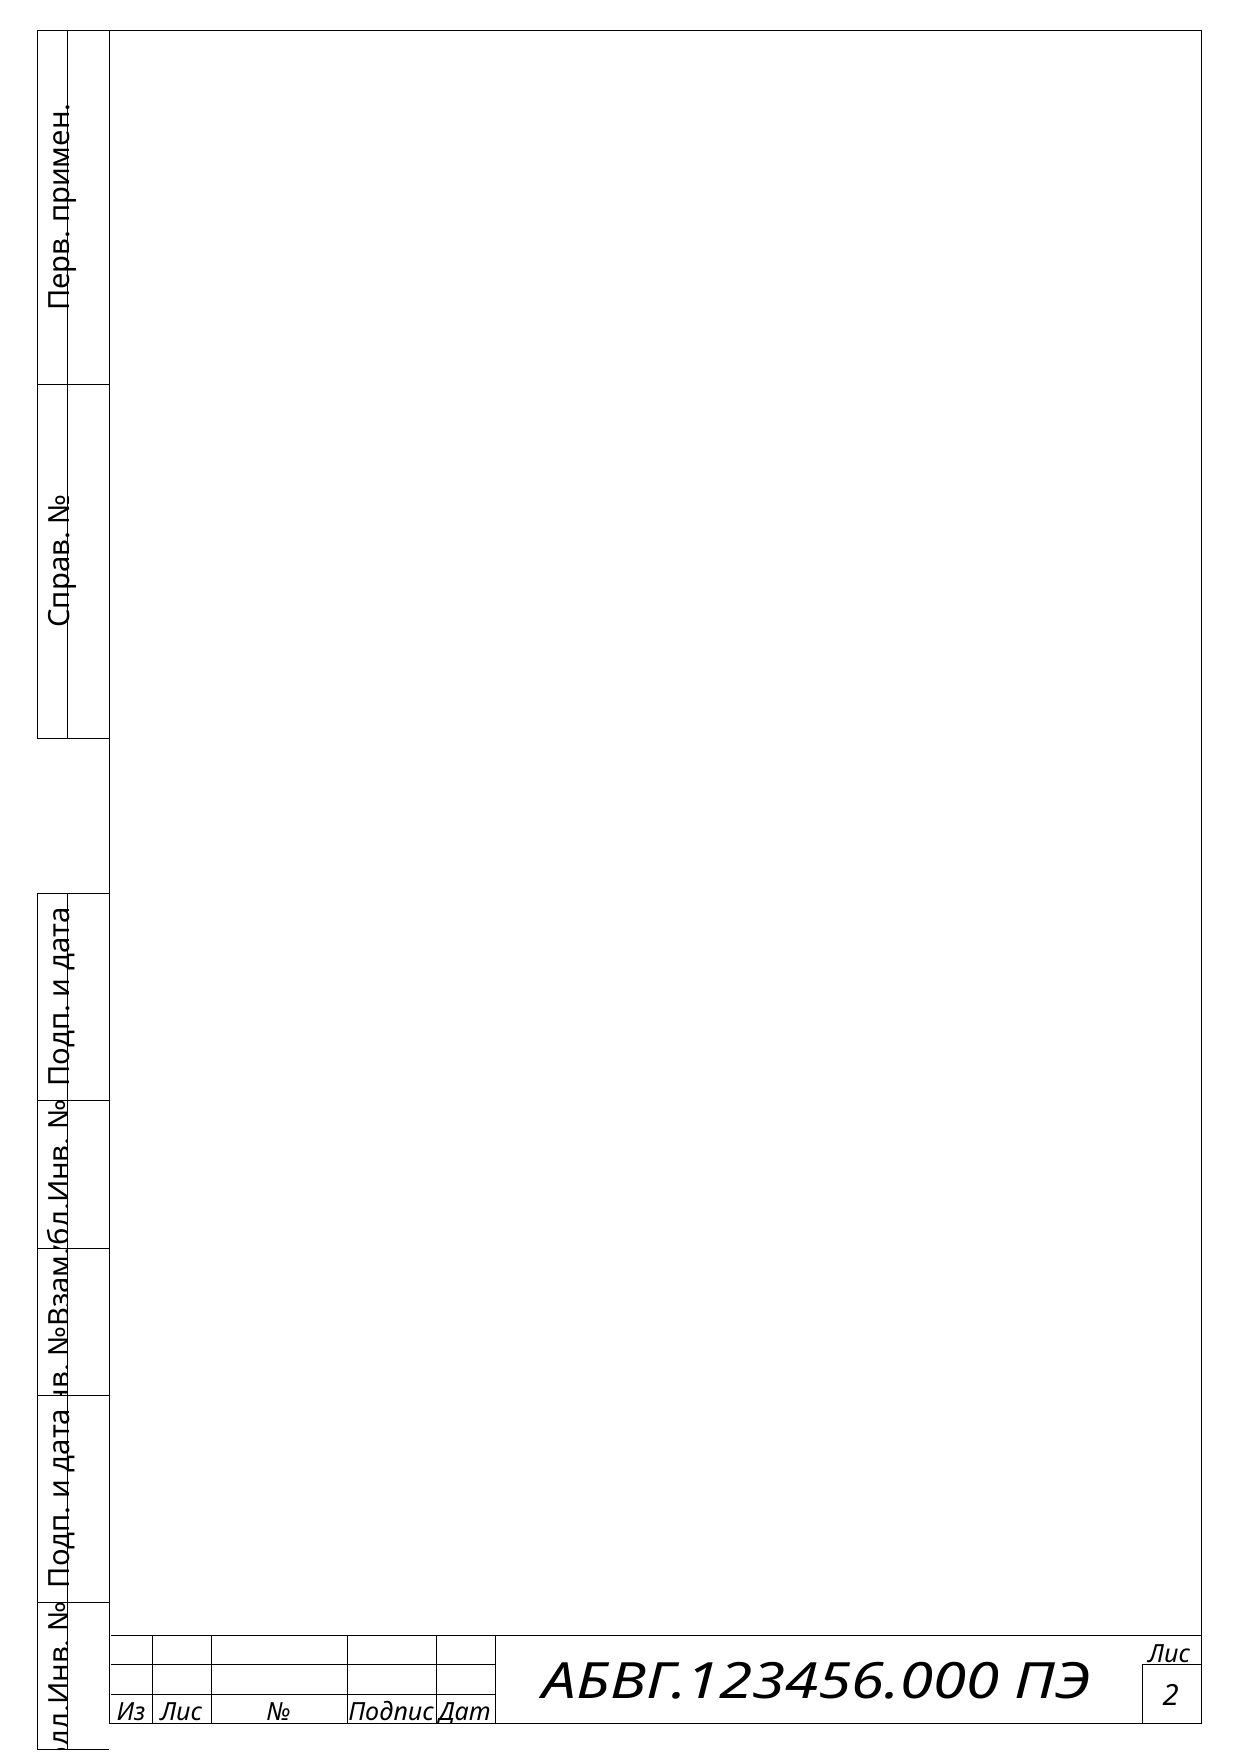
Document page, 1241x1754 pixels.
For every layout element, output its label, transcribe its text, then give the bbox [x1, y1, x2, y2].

table_cell [68, 385, 109, 738]
table_cell Подп. и дата [38, 1396, 67, 1602]
table_cell [68, 1249, 109, 1395]
table_cell [68, 1101, 109, 1247]
table_cell [68, 1603, 109, 1749]
table_header [68, 31, 109, 384]
table_cell Взам. инв. № [38, 1249, 67, 1395]
table_cell Справ. № [38, 385, 67, 738]
table_header Перв. примен. [38, 31, 67, 384]
table_cell [68, 1396, 109, 1602]
table_cell Инв. № дубл. [38, 1101, 67, 1247]
table_header [68, 894, 109, 1100]
table_header Подп. и дата [38, 894, 67, 1100]
table_cell Инв. № подл. [38, 1603, 67, 1749]
